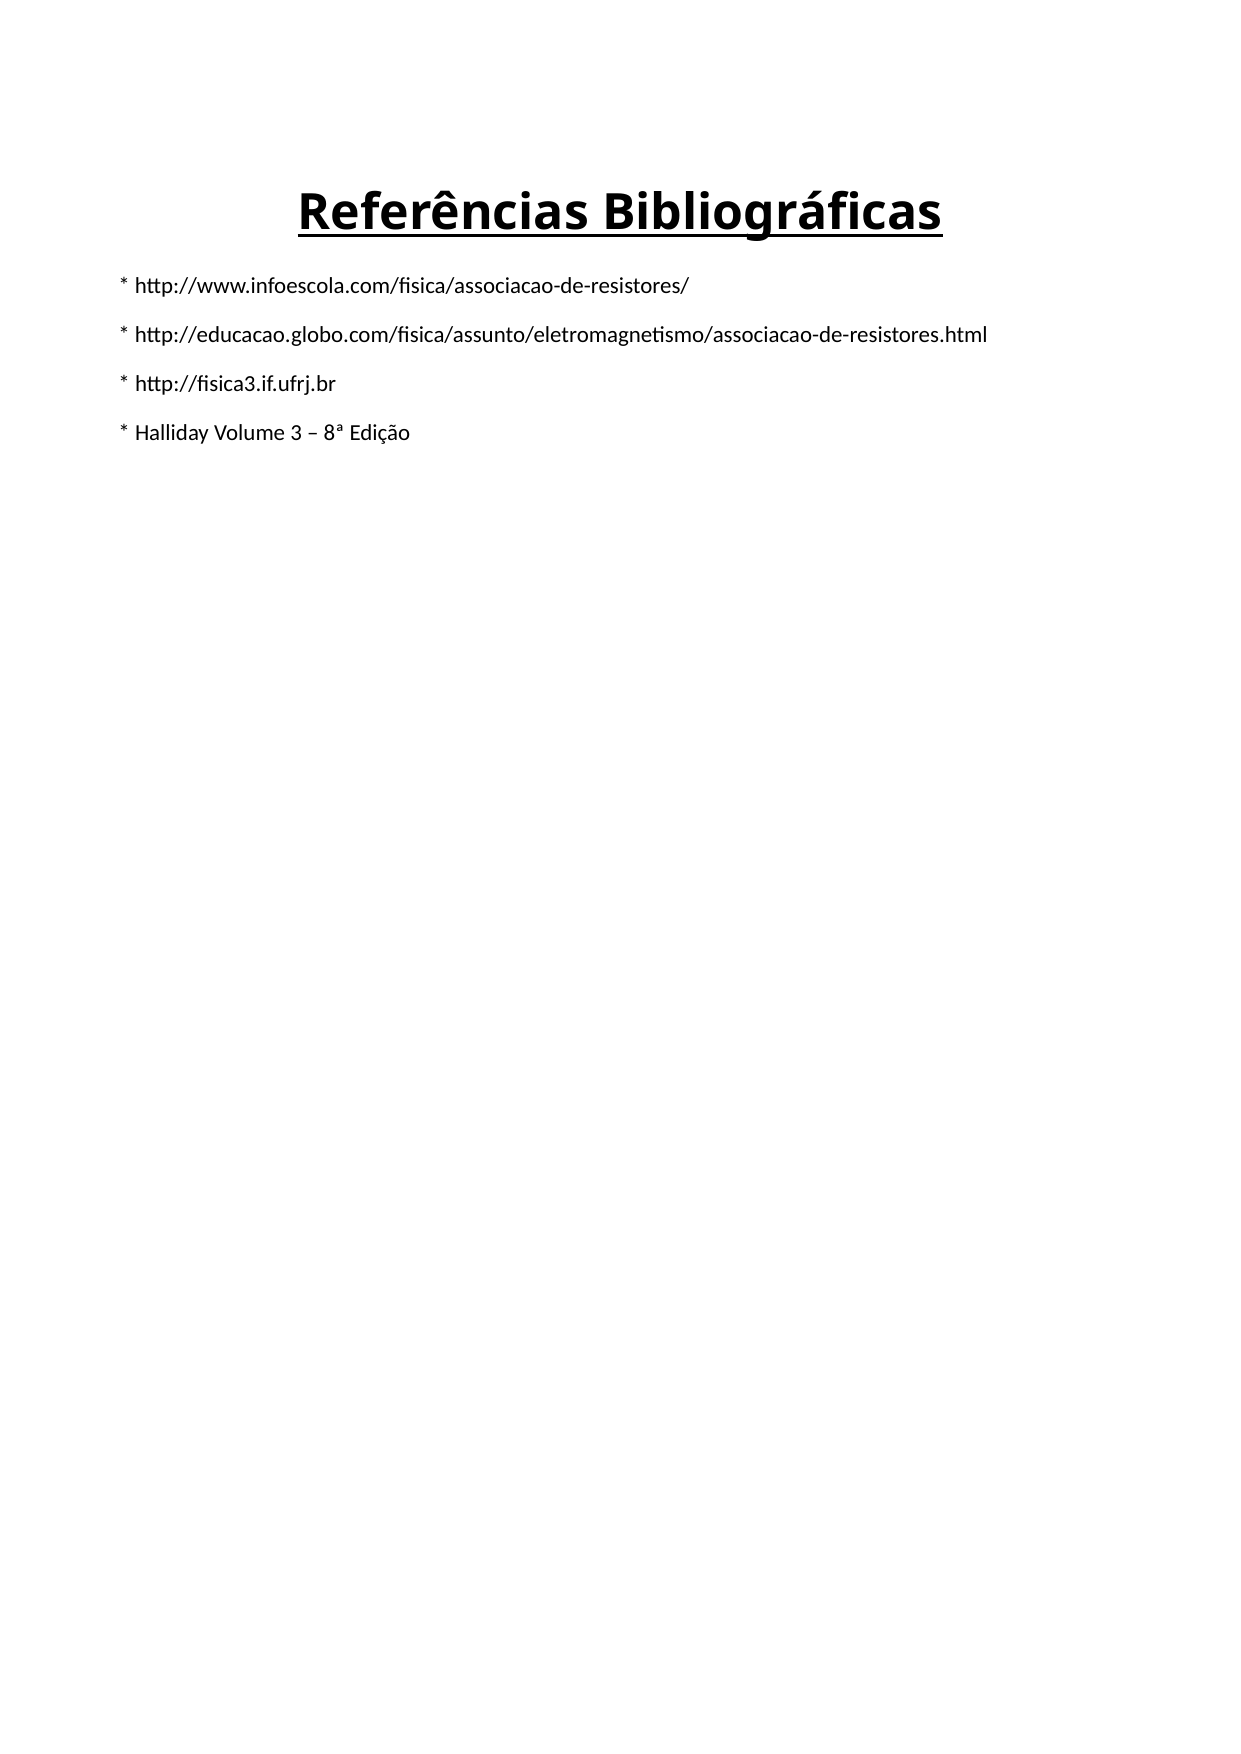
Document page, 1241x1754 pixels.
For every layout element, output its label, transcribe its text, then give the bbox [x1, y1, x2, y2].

text * Halliday Volume 3 – 8ª Edição [118, 418, 1122, 446]
text * http://fisica3.if.ufrj.br [118, 369, 1122, 397]
text * http://www.infoescola.com/fisica/associacao-de-resistores/ [118, 271, 1122, 299]
text * http://educacao.globo.com/fisica/assunto/eletromagnetismo/associacao-de-resistores.html [118, 320, 1122, 348]
text Referências Bibliográficas [118, 176, 1122, 244]
